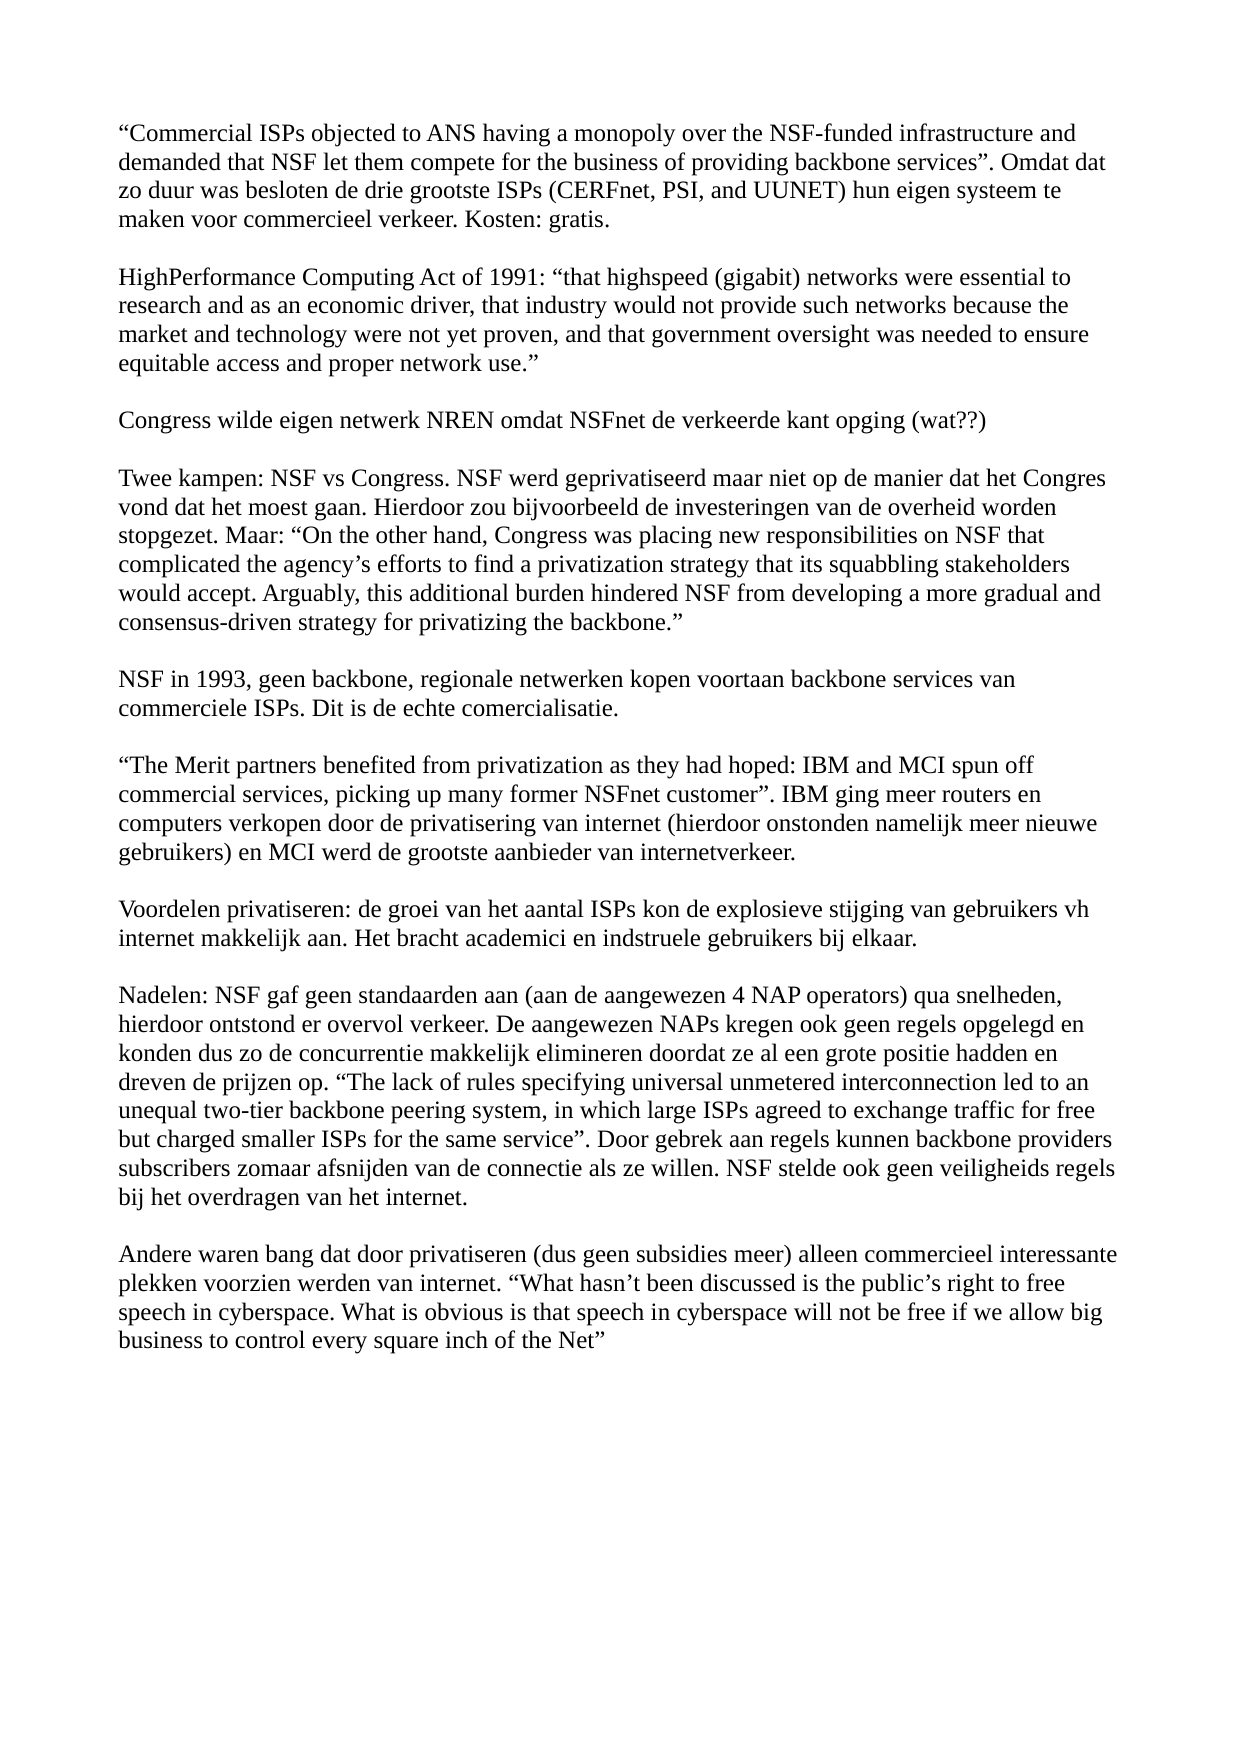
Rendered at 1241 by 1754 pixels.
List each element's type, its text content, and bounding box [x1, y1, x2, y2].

text Voordelen privatiseren: de groei van het aantal ISPs kon de explosieve stijging van gebruikers vh internet makkelijk aan. Het bracht academici en indstruele gebruikers bij elkaar. [118, 894, 1122, 952]
text Twee kampen: NSF vs Congress. NSF werd geprivatiseerd maar niet op de manier dat het Congres vond dat het moest gaan. Hierdoor zou bijvoorbeeld de investeringen van de overheid worden stopgezet. Maar: “On the other hand, Congress was placing new responsibilities on NSF that complicated the agency’s efforts to find a privatization strategy that its squabbling stakeholders would accept. Arguably, this additional burden hindered NSF from developing a more gradual and consensus-driven strategy for privatizing the backbone.” [118, 463, 1122, 636]
text Congress wilde eigen netwerk NREN omdat NSFnet de verkeerde kant opging (wat??) [118, 406, 1122, 434]
text NSF in 1993, geen backbone, regionale netwerken kopen voortaan backbone services van commerciele ISPs. Dit is de echte comercialisatie. [118, 664, 1122, 722]
text HighPerformance Computing Act of 1991: “that highspeed (gigabit) networks were essential to research and as an economic driver, that industry would not provide such networks because the market and technology were not yet proven, and that government oversight was needed to ensure equitable access and proper network use.” [118, 262, 1122, 377]
text Andere waren bang dat door privatiseren (dus geen subsidies meer) alleen commercieel interessante plekken voorzien werden van internet. “What hasn’t been discussed is the public’s right to free speech in cyberspace. What is obvious is that speech in cyberspace will not be free if we allow big business to control every square inch of the Net” [118, 1239, 1122, 1354]
text “Commercial ISPs objected to ANS having a monopoly over the NSF-funded infrastructure and demanded that NSF let them compete for the business of providing backbone services”. Omdat dat zo duur was besloten de drie grootste ISPs (CERFnet, PSI, and UUNET) hun eigen systeem te maken voor commercieel verkeer. Kosten: gratis. [118, 118, 1122, 233]
text “The Merit partners benefited from privatization as they had hoped: IBM and MCI spun off commercial services, picking up many former NSFnet customer”. IBM ging meer routers en computers verkopen door de privatisering van internet (hierdoor onstonden namelijk meer nieuwe gebruikers) en MCI werd de grootste aanbieder van internetverkeer. [118, 751, 1122, 866]
text Nadelen: NSF gaf geen standaarden aan (aan de aangewezen 4 NAP operators) qua snelheden, hierdoor ontstond er overvol verkeer. De aangewezen NAPs kregen ook geen regels opgelegd en konden dus zo de concurrentie makkelijk elimineren doordat ze al een grote positie hadden en dreven de prijzen op. “The lack of rules specifying universal unmetered interconnection led to an unequal two-tier backbone peering system, in which large ISPs agreed to exchange traffic for free but charged smaller ISPs for the same service”. Door gebrek aan regels kunnen backbone providers subscribers zomaar afsnijden van de connectie als ze willen. NSF stelde ook geen veiligheids regels bij het overdragen van het internet. [118, 981, 1122, 1211]
